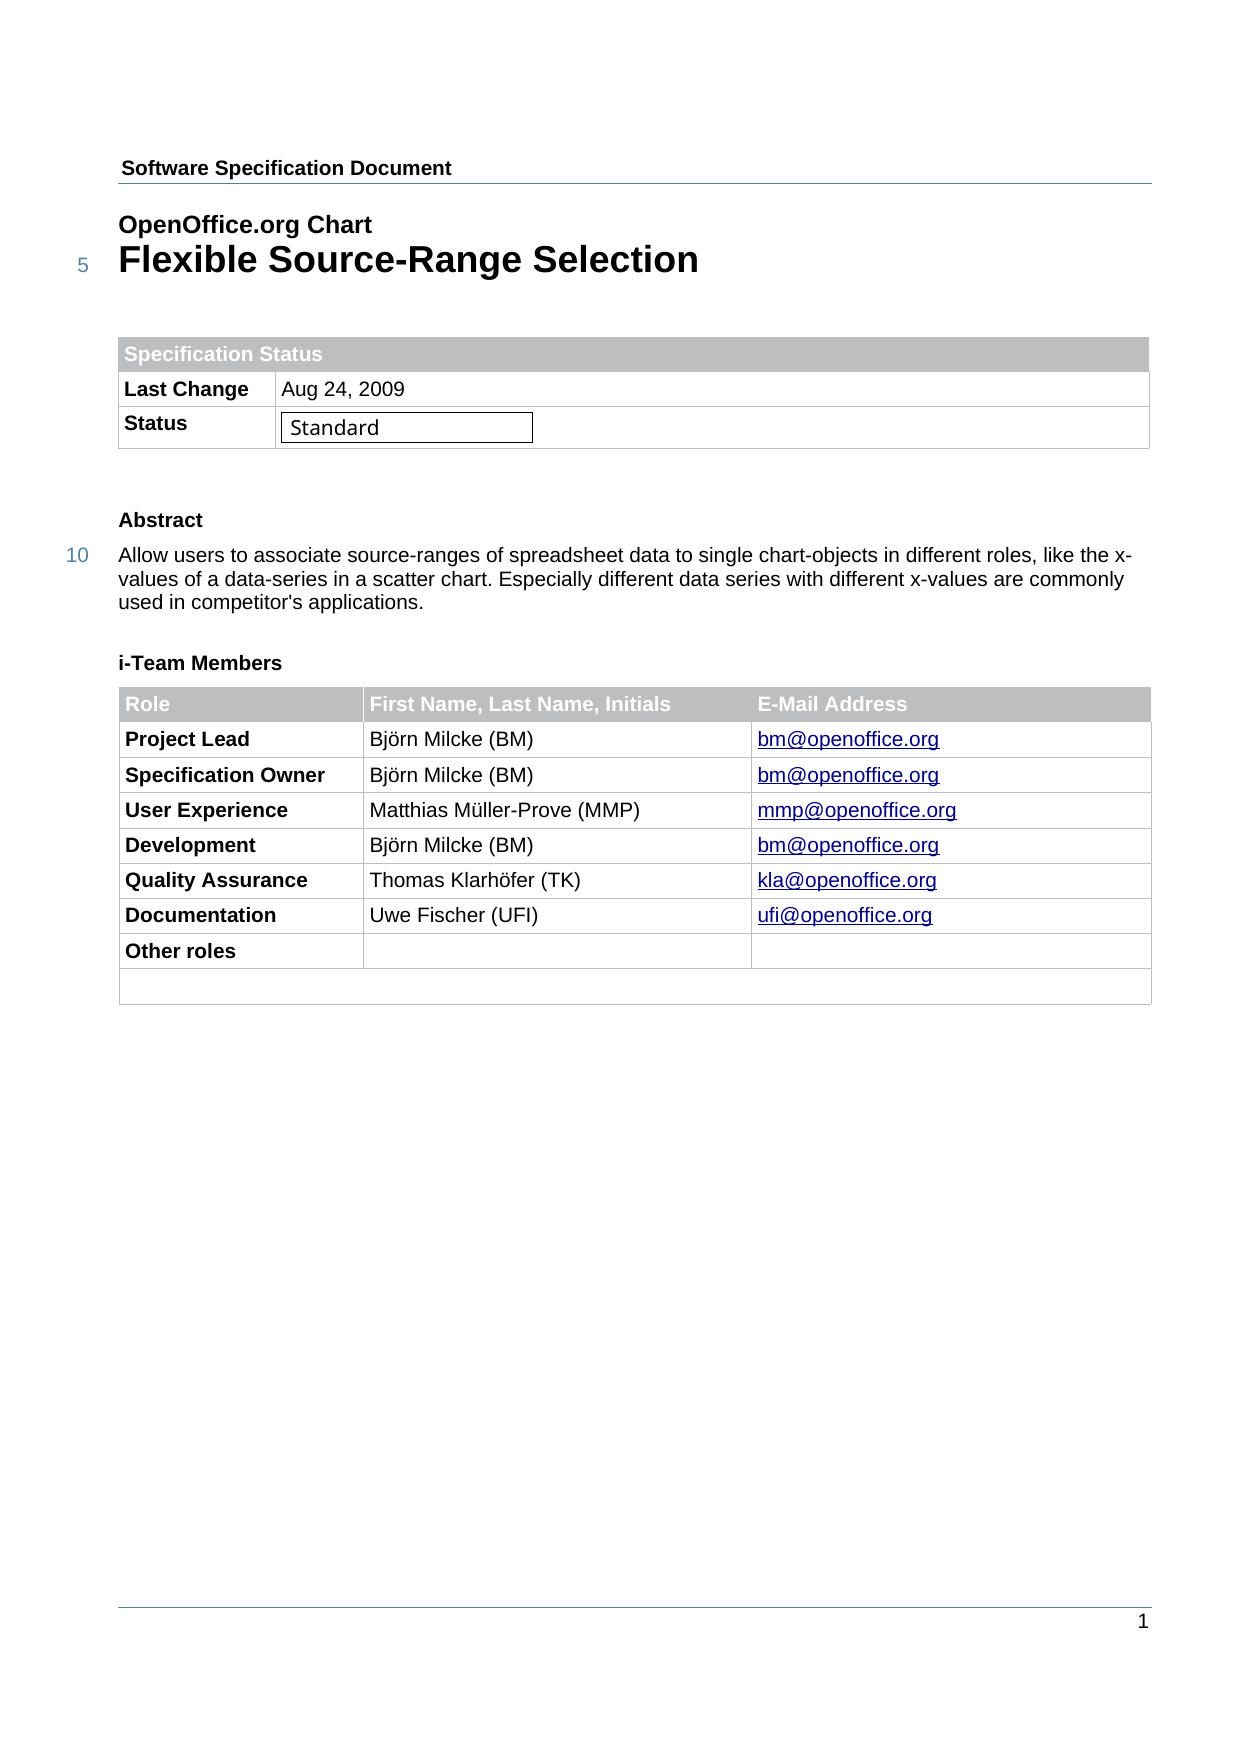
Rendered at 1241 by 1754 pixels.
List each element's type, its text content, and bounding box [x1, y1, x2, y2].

table_cell [120, 969, 1151, 1003]
table_cell Status [119, 407, 275, 447]
table_cell Björn Milcke (BM) [364, 829, 751, 863]
table_cell Development [120, 829, 363, 863]
table_cell Aug 24, 2009 [276, 372, 1149, 406]
table_cell kla@openoffice.org [752, 864, 1151, 898]
subtitle Abstract [118, 508, 1152, 531]
table_cell bm@openoffice.org [752, 722, 1151, 757]
table_header First Name, Last Name, Initials [364, 687, 751, 722]
table_cell mmp@openoffice.org [752, 793, 1151, 827]
text Flexible Source-Range Selection [118, 239, 1152, 281]
text OpenOffice.org Chart [118, 211, 1152, 239]
table_cell Björn Milcke (BM) [364, 722, 751, 757]
table_cell Documentation [120, 899, 363, 933]
table_cell bm@openoffice.org [752, 758, 1151, 792]
table_cell PRELIMINARY status is the initial conception of a specification. STANDARD A specification with status Standard is considered to be stable and has the approval of the i-Team. OBSOLETE An Obsolete specification is a specification that has been identified unnecessary. For example due to; technology changes or changes in other standards or specifications. [276, 407, 1149, 447]
subtitle i-Team Members [118, 651, 1152, 674]
table_header Specification Status [118, 337, 1149, 371]
table_cell bm@openoffice.org [752, 829, 1151, 863]
table_cell Other roles [120, 934, 363, 968]
text Allow users to associate source-ranges of spreadsheet data to single chart-objects in different roles, like the x-values of a data-series in a scatter chart. Especially different data series with different x-values are commonly used in competitor's applications. [118, 544, 1152, 614]
table_header Role [119, 687, 363, 722]
table_cell User Experience [120, 793, 363, 827]
table_cell [752, 934, 1151, 968]
table_cell ufi@openoffice.org [752, 899, 1151, 933]
table_cell Thomas Klarhöfer (TK) [364, 864, 751, 898]
table_cell Project Lead [120, 722, 363, 757]
text Software Specification Document [118, 154, 1152, 183]
table_cell Matthias Müller-Prove (MMP) [364, 793, 751, 827]
table_header E-Mail Address [751, 687, 1151, 722]
table_cell Last Change [119, 372, 275, 406]
table_cell Uwe Fischer (UFI) [364, 899, 751, 933]
table_cell Quality Assurance [120, 864, 363, 898]
table_cell Specification Owner [120, 758, 363, 792]
table_cell Björn Milcke (BM) [364, 758, 751, 792]
table_cell [364, 934, 751, 968]
